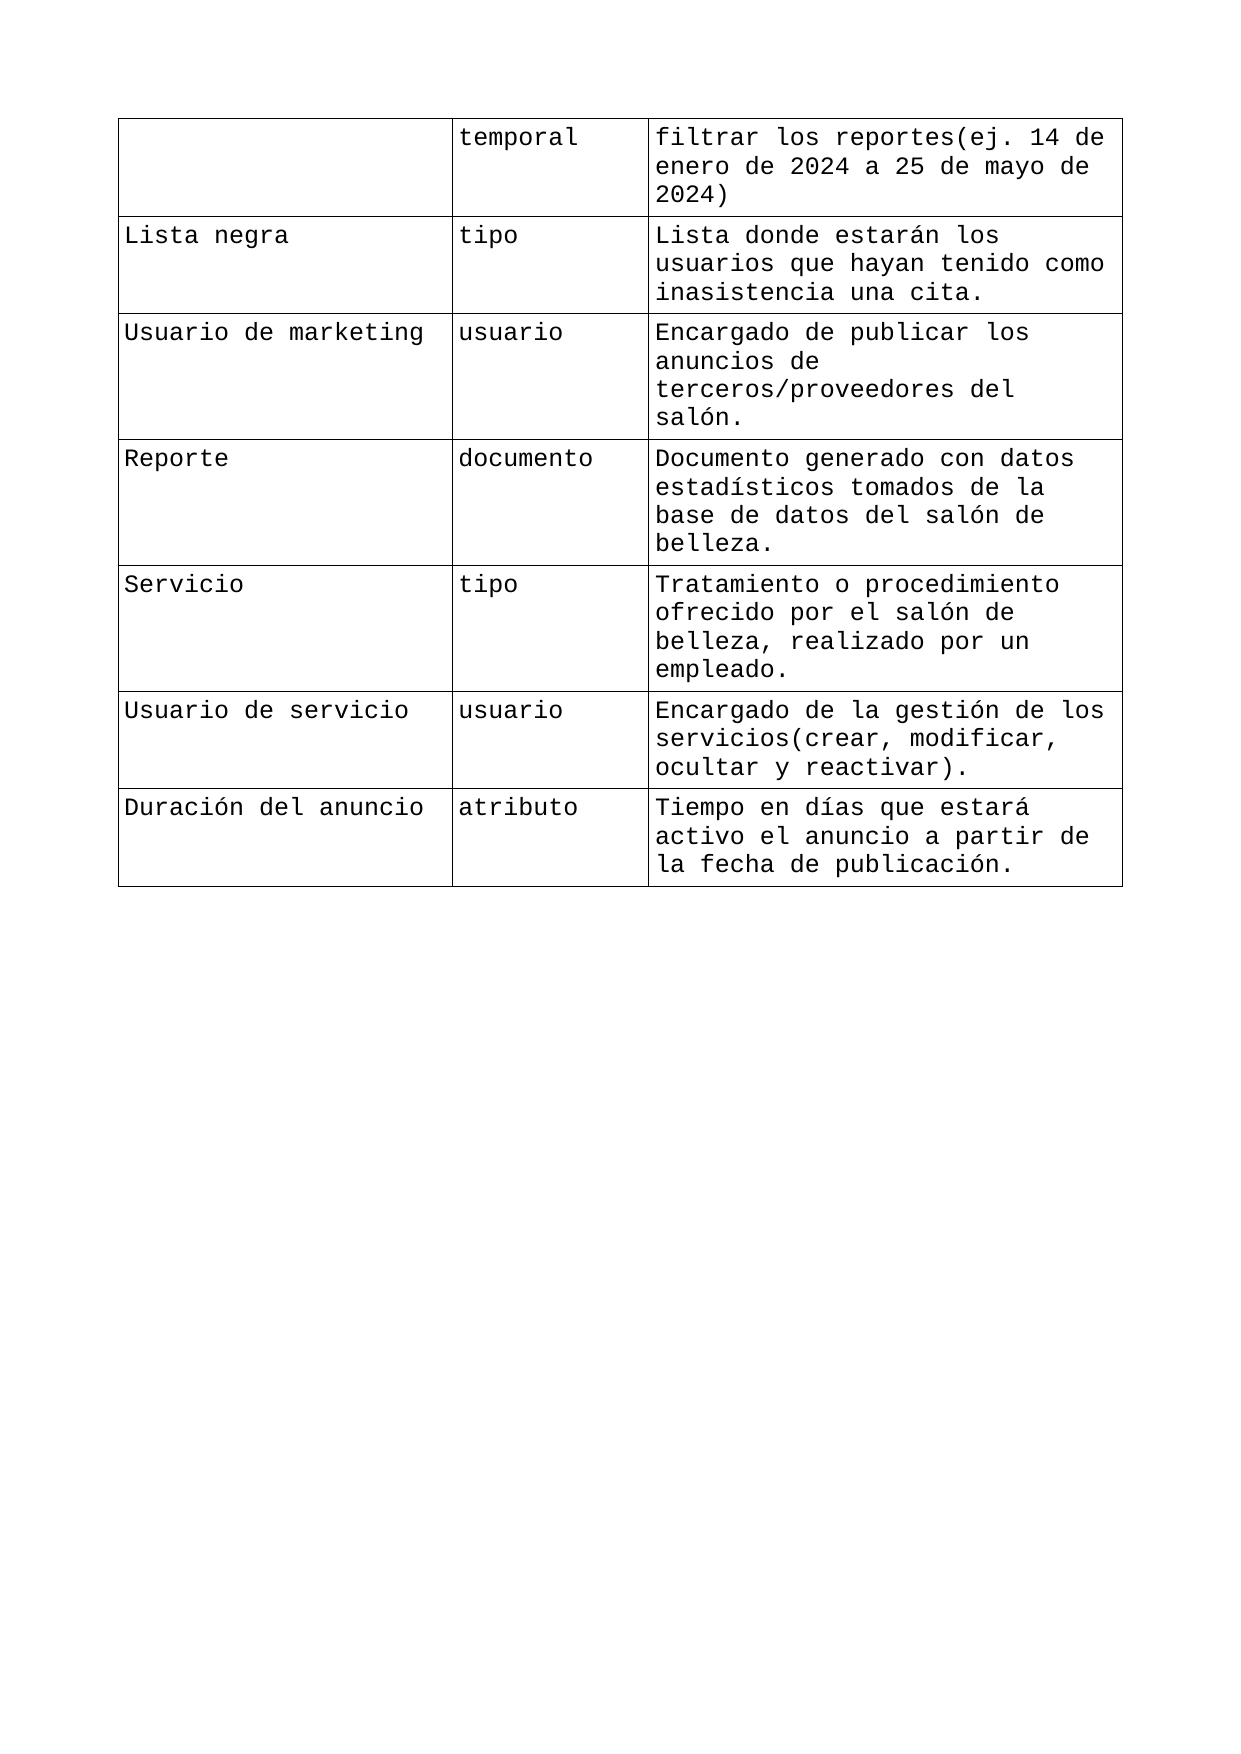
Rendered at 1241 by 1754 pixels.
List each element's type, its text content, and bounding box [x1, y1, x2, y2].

table_cell filtrar los reportes(ej. 14 de enero de 2024 a 25 de mayo de 2024) [649, 119, 1122, 216]
table_cell Tiempo en días que estará activo el anuncio a partir de la fecha de publicación. [649, 789, 1122, 886]
table_cell documento [453, 440, 648, 565]
table_cell temporal [453, 119, 648, 216]
table_cell Servicio [119, 566, 452, 691]
table_cell Duración del anuncio [119, 789, 452, 886]
table_cell tipo [453, 566, 648, 691]
table_cell Documento generado con datos estadísticos tomados de la base de datos del salón de belleza. [649, 440, 1122, 565]
table_cell tipo [453, 217, 648, 313]
table_cell Encargado de la gestión de los servicios(crear, modificar, ocultar y reactivar). [649, 692, 1122, 788]
table_cell Lista donde estarán los usuarios que hayan tenido como inasistencia una cita. [649, 217, 1122, 313]
table_cell Lista negra [119, 217, 452, 313]
table_cell Usuario de marketing [119, 314, 452, 439]
table_cell usuario [453, 314, 648, 439]
table_cell atributo [453, 789, 648, 886]
table_cell Usuario de servicio [119, 692, 452, 788]
table_cell Reporte [119, 440, 452, 565]
table_cell usuario [453, 692, 648, 788]
table_cell Encargado de publicar los anuncios de terceros/proveedores del salón. [649, 314, 1122, 439]
table_cell Tratamiento o procedimiento ofrecido por el salón de belleza, realizado por un empleado. [649, 566, 1122, 691]
table_cell [119, 119, 452, 216]
